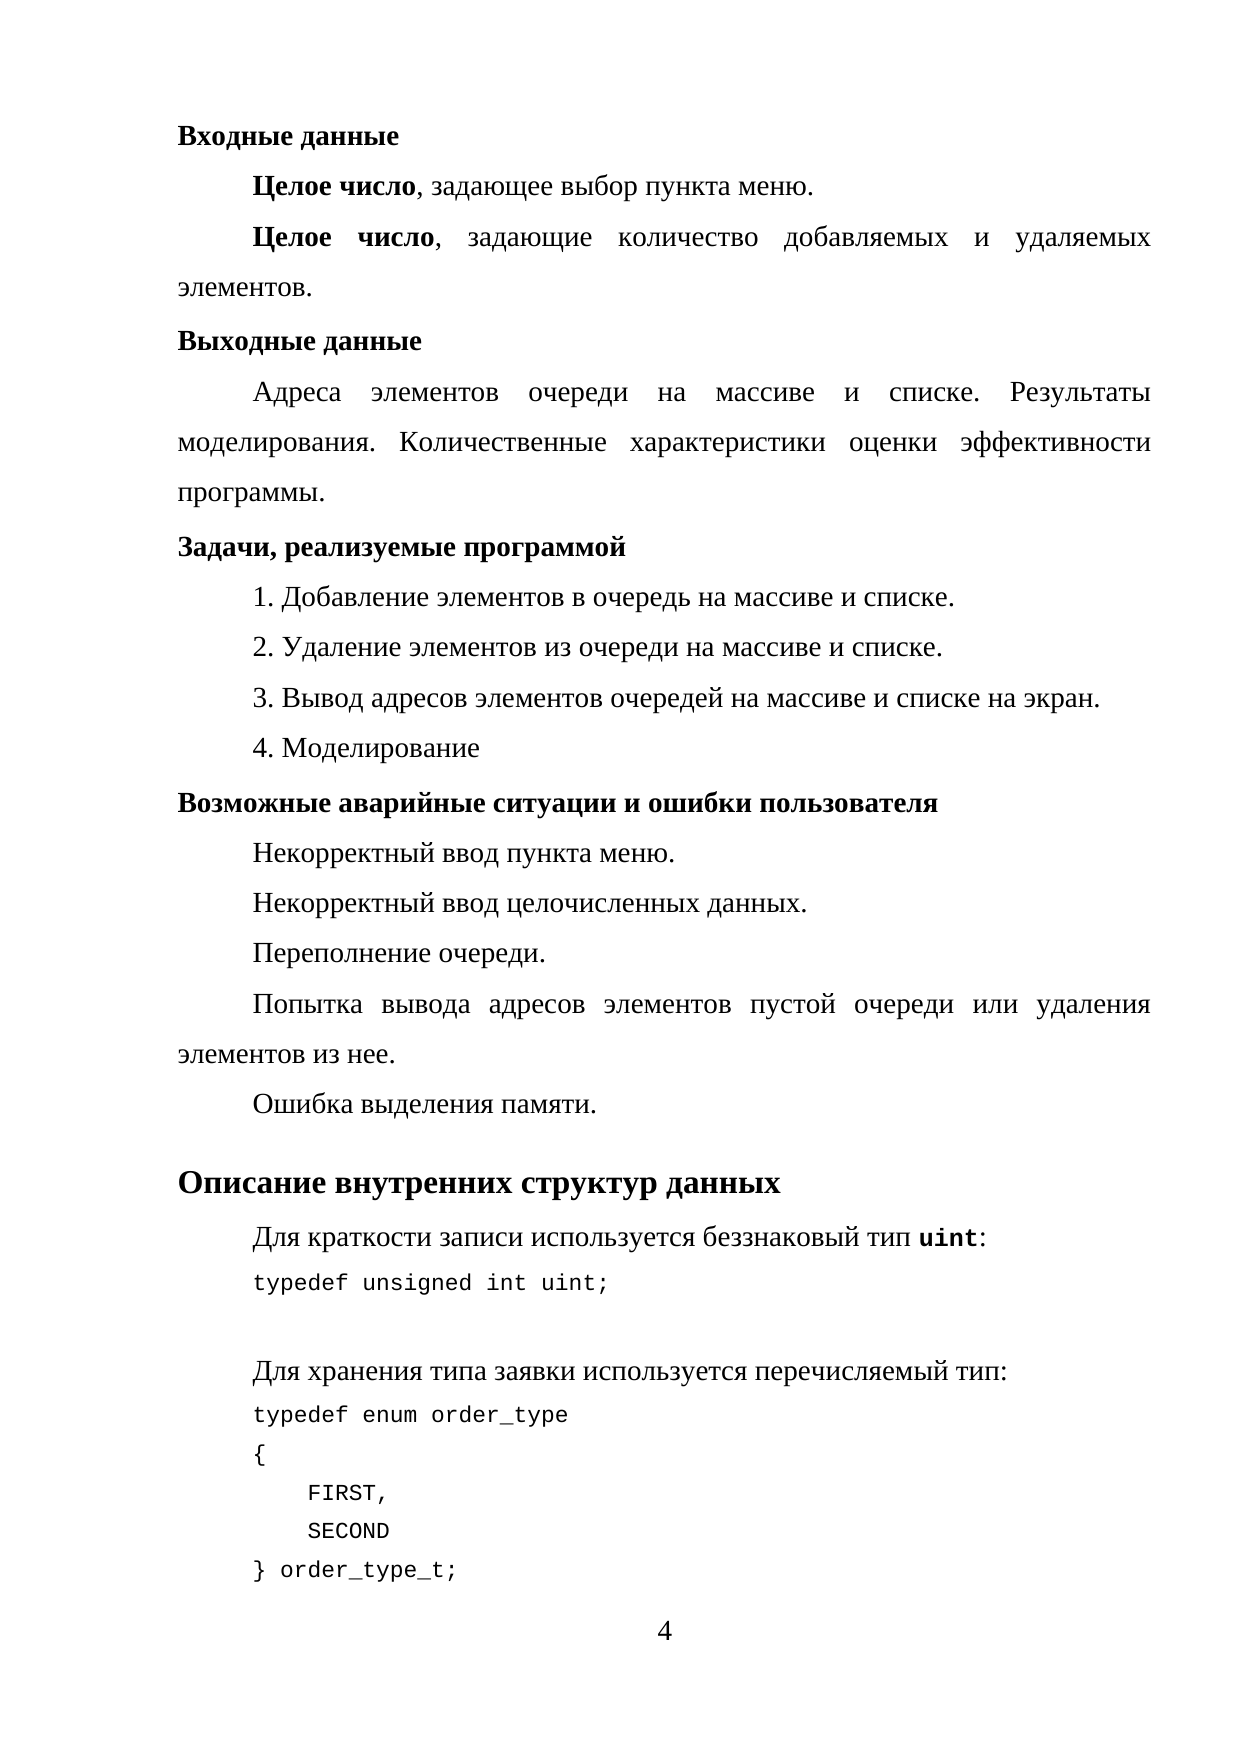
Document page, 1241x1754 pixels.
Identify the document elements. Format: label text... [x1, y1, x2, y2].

text 4. Моделирование [177, 730, 1152, 764]
text SECOND [177, 1520, 1152, 1546]
text Некорректный ввод целочисленных данных. [177, 885, 1152, 919]
text Ошибка выделения памяти. [177, 1087, 1152, 1120]
text typedef unsigned int uint; [177, 1272, 1152, 1297]
subtitle Описание внутренних структур данных [177, 1162, 1152, 1200]
text typedef enum order_type [177, 1403, 1152, 1429]
text Переполнение очереди. [177, 936, 1152, 969]
text FIRST, [177, 1481, 1152, 1507]
subtitle Входные данные [177, 118, 1152, 152]
text 2. Удаление элементов из очереди на массиве и списке. [177, 629, 1152, 663]
text 3. Вывод адресов элементов очередей на массиве и списке на экран. [177, 680, 1152, 713]
text Для краткости записи используется беззнаковый тип uint: [177, 1219, 1152, 1254]
text } order_type_t; [177, 1559, 1152, 1584]
text Адреса элементов очереди на массиве и списке. Результаты моделирования. Количественные характеристики оценки эффективности программы. [177, 374, 1152, 508]
subtitle Задачи, реализуемые программой [177, 529, 1152, 562]
subtitle Выходные данные [177, 323, 1152, 357]
subtitle Возможные аварийные ситуации и ошибки пользователя [177, 785, 1152, 818]
text { [177, 1442, 1152, 1468]
text Целое число, задающее выбор пункта меню. [177, 168, 1152, 202]
text Попытка вывода адресов элементов пустой очереди или удаления элементов из нее. [177, 986, 1152, 1070]
text 1. Добавление элементов в очередь на массиве и списке. [177, 579, 1152, 613]
text Целое число, задающие количество добавляемых и удаляемых элементов. [177, 219, 1152, 303]
text Некорректный ввод пункта меню. [177, 835, 1152, 868]
text Для хранения типа заявки используется перечисляемый тип: [177, 1353, 1152, 1386]
